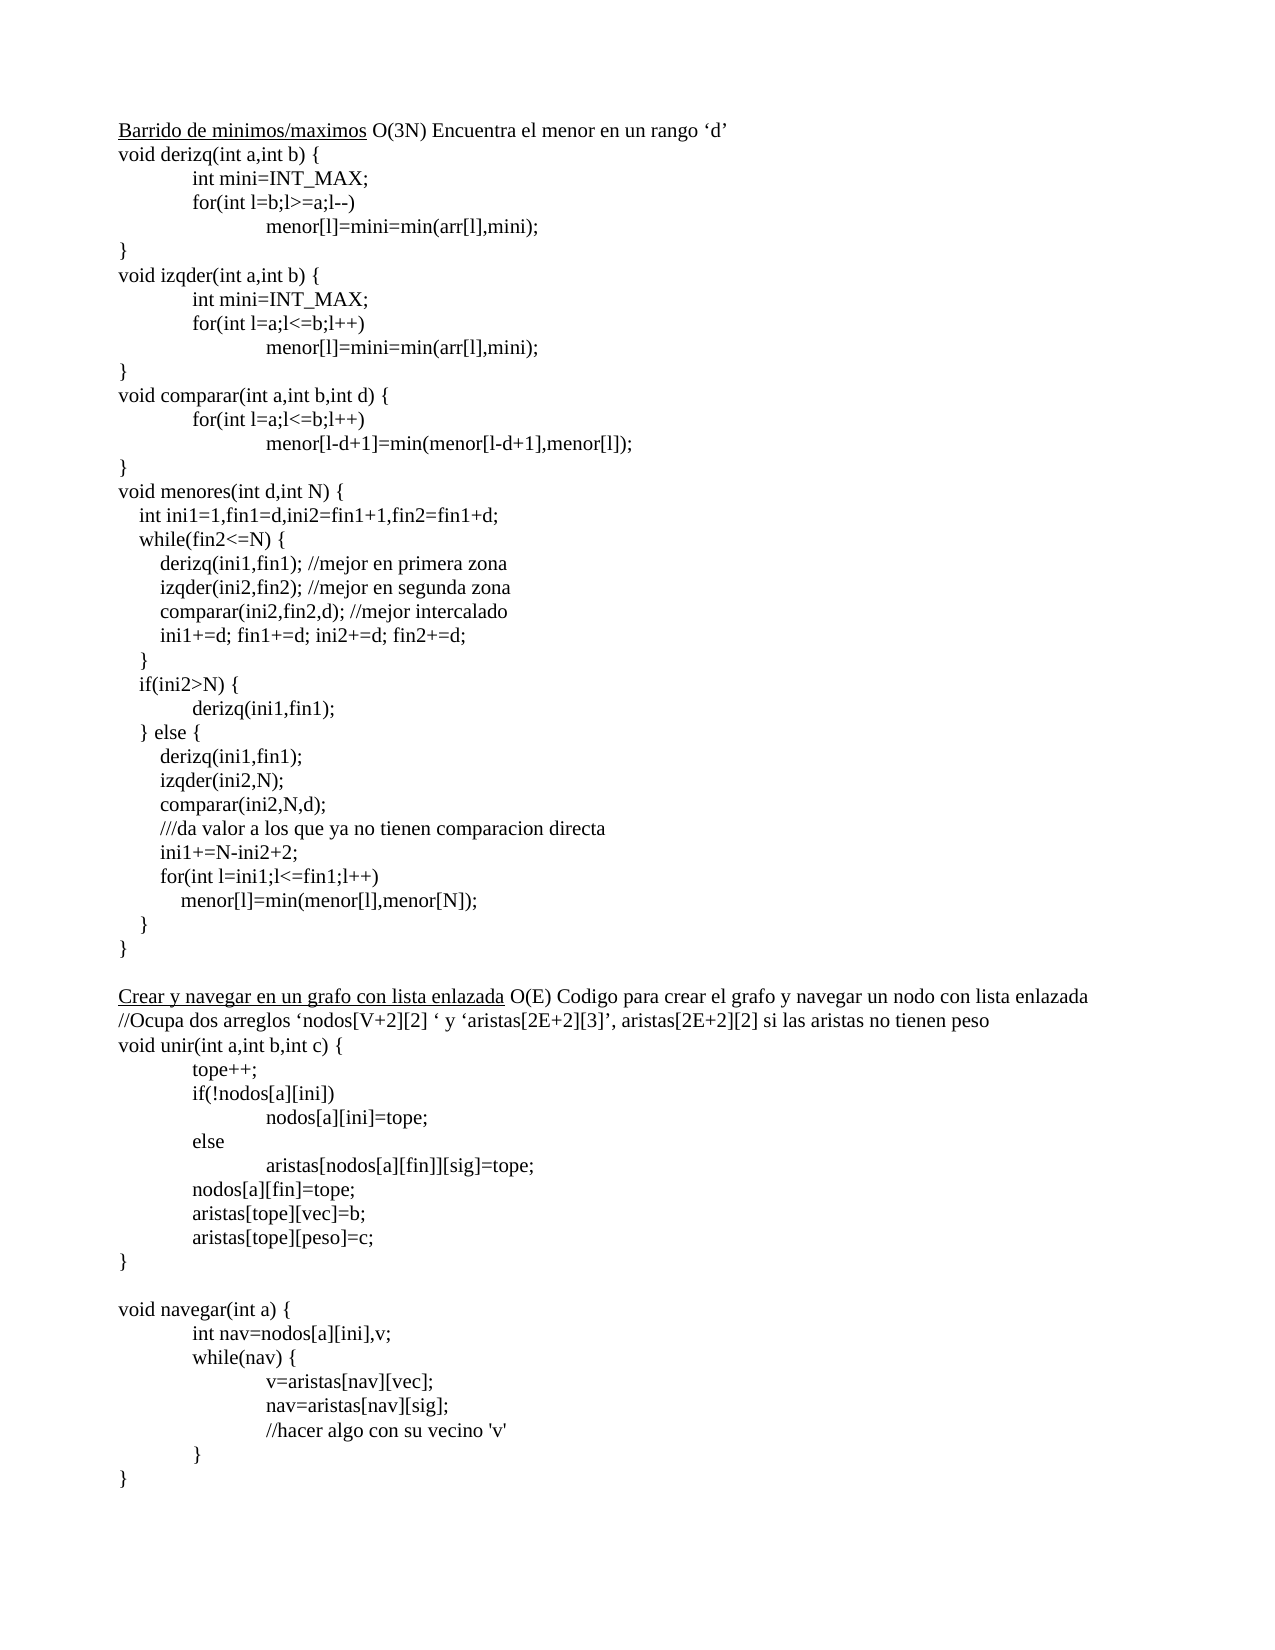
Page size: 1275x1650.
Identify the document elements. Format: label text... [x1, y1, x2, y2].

text while(fin2<=N) { [118, 527, 1157, 551]
text ini1+=d; fin1+=d; ini2+=d; fin2+=d; [118, 623, 1157, 647]
text ///da valor a los que ya no tienen comparacion directa [118, 816, 1157, 840]
text aristas[tope][peso]=c; [118, 1225, 1157, 1249]
text comparar(ini2,N,d); [118, 792, 1157, 816]
text void unir(int a,int b,int c) { [118, 1032, 1157, 1057]
text v=aristas[nav][vec]; [118, 1369, 1157, 1393]
text } [118, 912, 1157, 936]
text } [118, 1249, 1157, 1273]
text } [118, 455, 1157, 479]
text izqder(ini2,fin2); //mejor en segunda zona [118, 575, 1157, 599]
text derizq(ini1,fin1); [118, 696, 1157, 720]
text comparar(ini2,fin2,d); //mejor intercalado [118, 599, 1157, 623]
text nav=aristas[nav][sig]; [118, 1393, 1157, 1417]
text int mini=INT_MAX; [118, 287, 1157, 311]
text tope++; [118, 1057, 1157, 1081]
text //Ocupa dos arreglos ‘nodos[V+2][2] ‘ y ‘aristas[2E+2][3]’, aristas[2E+2][2] si las aristas no tienen peso [118, 1008, 1157, 1032]
text } else { [118, 720, 1157, 744]
text while(nav) { [118, 1345, 1157, 1369]
text Barrido de minimos/maximos O(3N) Encuentra el menor en un rango ‘d’ [118, 118, 1157, 142]
text for(int l=a;l<=b;l++) [118, 311, 1157, 335]
text } [118, 238, 1157, 262]
text nodos[a][fin]=tope; [118, 1177, 1157, 1201]
text } [118, 1466, 1157, 1490]
text void izqder(int a,int b) { [118, 262, 1157, 287]
text menor[l]=mini=min(arr[l],mini); [118, 214, 1157, 238]
text for(int l=a;l<=b;l++) [118, 407, 1157, 431]
text menor[l-d+1]=min(menor[l-d+1],menor[l]); [118, 431, 1157, 455]
text for(int l=b;l>=a;l--) [118, 190, 1157, 214]
text } [118, 1442, 1157, 1466]
text derizq(ini1,fin1); //mejor en primera zona [118, 551, 1157, 575]
text aristas[nodos[a][fin]][sig]=tope; [118, 1153, 1157, 1177]
text derizq(ini1,fin1); [118, 744, 1157, 768]
text void navegar(int a) { [118, 1297, 1157, 1321]
text //hacer algo con su vecino 'v' [118, 1417, 1157, 1442]
text void derizq(int a,int b) { [118, 142, 1157, 166]
text int nav=nodos[a][ini],v; [118, 1321, 1157, 1345]
text int mini=INT_MAX; [118, 166, 1157, 190]
text void comparar(int a,int b,int d) { [118, 383, 1157, 407]
text nodos[a][ini]=tope; [118, 1105, 1157, 1129]
text menor[l]=mini=min(arr[l],mini); [118, 335, 1157, 359]
text izqder(ini2,N); [118, 768, 1157, 792]
text aristas[tope][vec]=b; [118, 1201, 1157, 1225]
text ini1+=N-ini2+2; [118, 840, 1157, 864]
text int ini1=1,fin1=d,ini2=fin1+1,fin2=fin1+d; [118, 503, 1157, 527]
text } [118, 936, 1157, 960]
text menor[l]=min(menor[l],menor[N]); [118, 888, 1157, 912]
text for(int l=ini1;l<=fin1;l++) [118, 864, 1157, 888]
text else [118, 1129, 1157, 1153]
text Crear y navegar en un grafo con lista enlazada O(E) Codigo para crear el grafo y navegar un nodo con lista enlazada [118, 984, 1157, 1008]
text void menores(int d,int N) { [118, 479, 1157, 503]
text } [118, 647, 1157, 672]
text if(!nodos[a][ini]) [118, 1081, 1157, 1105]
text } [118, 359, 1157, 383]
text if(ini2>N) { [118, 672, 1157, 696]
